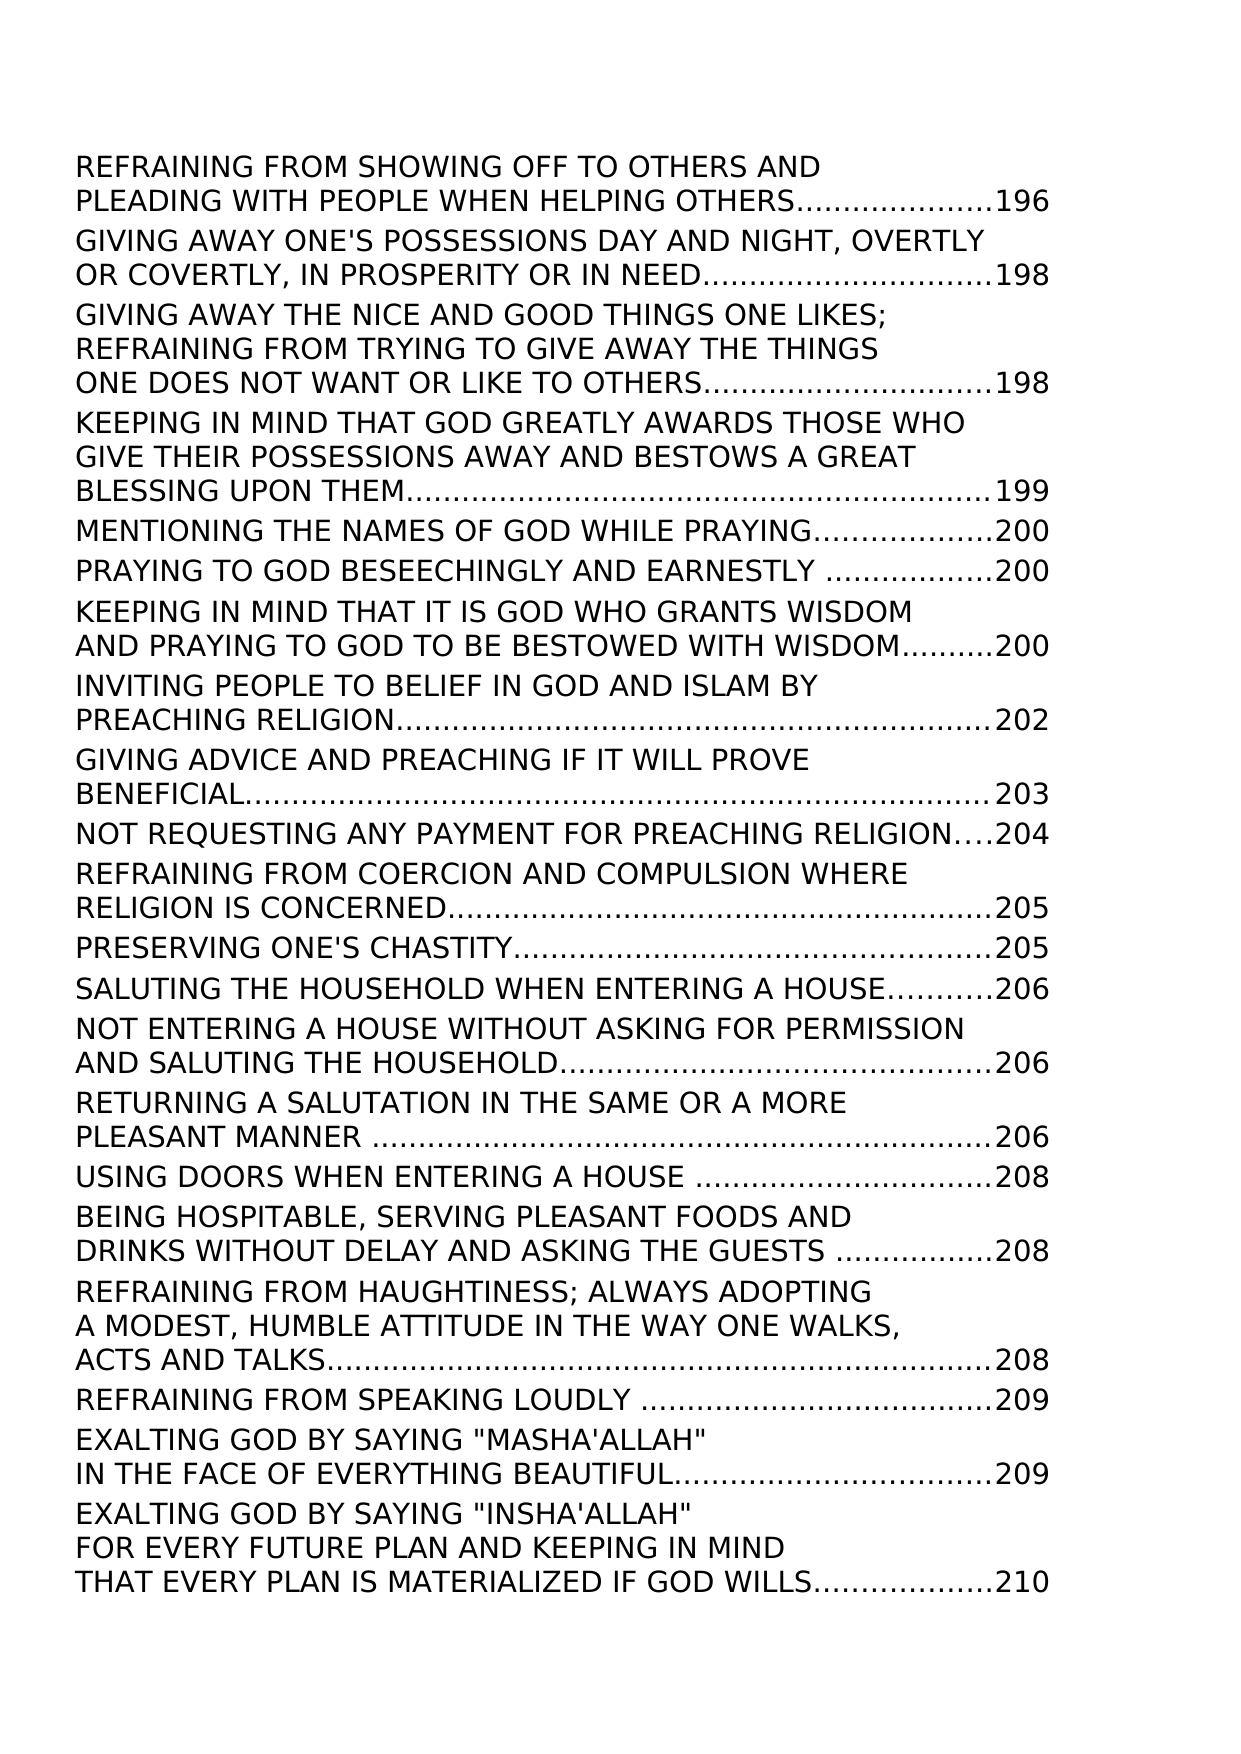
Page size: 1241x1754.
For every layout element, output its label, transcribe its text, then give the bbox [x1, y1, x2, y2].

subtitle BEING HOSPITABLE, SERVING PLEASANT FOODS AND DRINKS WITHOUT DELAY AND ASKING THE GUESTS 208 [75, 1201, 1165, 1269]
subtitle REFRAINING FROM HAUGHTINESS; ALWAYS ADOPTING A MODEST, HUMBLE ATTITUDE IN THE WAY ONE WALKS, ACTS AND TALKS 208 [75, 1275, 1165, 1377]
subtitle MENTIONING THE NAMES OF GOD WHILE PRAYING 200 [75, 514, 1165, 548]
subtitle RETURNING A SALUTATION IN THE SAME OR A MORE PLEASANT MANNER 206 [75, 1086, 1165, 1154]
subtitle KEEPING IN MIND THAT GOD GREATLY AWARDS THOSE WHO GIVE THEIR POSSESSIONS AWAY AND BESTOWS A GREAT BLESSING UPON THEM 199 [75, 406, 1165, 508]
subtitle PRESERVING ONE'S CHASTITY 205 [75, 932, 1165, 966]
subtitle SALUTING THE HOUSEHOLD WHEN ENTERING A HOUSE 206 [75, 972, 1165, 1006]
subtitle PRAYING TO GOD BESEECHINGLY AND EARNESTLY 200 [75, 555, 1165, 589]
subtitle EXALTING GOD BY SAYING "MASHA'ALLAH" IN THE FACE OF EVERYTHING BEAUTIFUL 209 [75, 1423, 1165, 1491]
subtitle GIVING ADVICE AND PREACHING IF IT WILL PROVE BENEFICIAL 203 [75, 743, 1165, 811]
subtitle USING DOORS WHEN ENTERING A HOUSE 208 [75, 1161, 1165, 1194]
subtitle GIVING AWAY THE NICE AND GOOD THINGS ONE LIKES; REFRAINING FROM TRYING TO GIVE AWAY THE THINGS ONE DOES NOT WANT OR LIKE TO OTHERS 198 [75, 298, 1165, 400]
subtitle REFRAINING FROM SHOWING OFF TO OTHERS AND PLEADING WITH PEOPLE WHEN HELPING OTHERS 196 [75, 150, 1165, 218]
subtitle REFRAINING FROM COERCION AND COMPULSION WHERE RELIGION IS CONCERNED 205 [75, 858, 1165, 926]
subtitle INVITING PEOPLE TO BELIEF IN GOD AND ISLAM BY PREACHING RELIGION 202 [75, 669, 1165, 737]
subtitle KEEPING IN MIND THAT IT IS GOD WHO GRANTS WISDOM AND PRAYING TO GOD TO BE BESTOWED WITH WISDOM 200 [75, 595, 1165, 663]
subtitle GIVING AWAY ONE'S POSSESSIONS DAY AND NIGHT, OVERTLY OR COVERTLY, IN PROSPERITY OR IN NEED 198 [75, 224, 1165, 292]
subtitle NOT REQUESTING ANY PAYMENT FOR PREACHING RELIGION 204 [75, 817, 1165, 851]
subtitle NOT ENTERING A HOUSE WITHOUT ASKING FOR PERMISSION AND SALUTING THE HOUSEHOLD 206 [75, 1012, 1165, 1080]
subtitle EXALTING GOD BY SAYING "INSHA'ALLAH" FOR EVERY FUTURE PLAN AND KEEPING IN MIND THAT EVERY PLAN IS MATERIALIZED IF GOD WILLS 210 [75, 1497, 1165, 1599]
subtitle REFRAINING FROM SPEAKING LOUDLY 209 [75, 1383, 1165, 1417]
